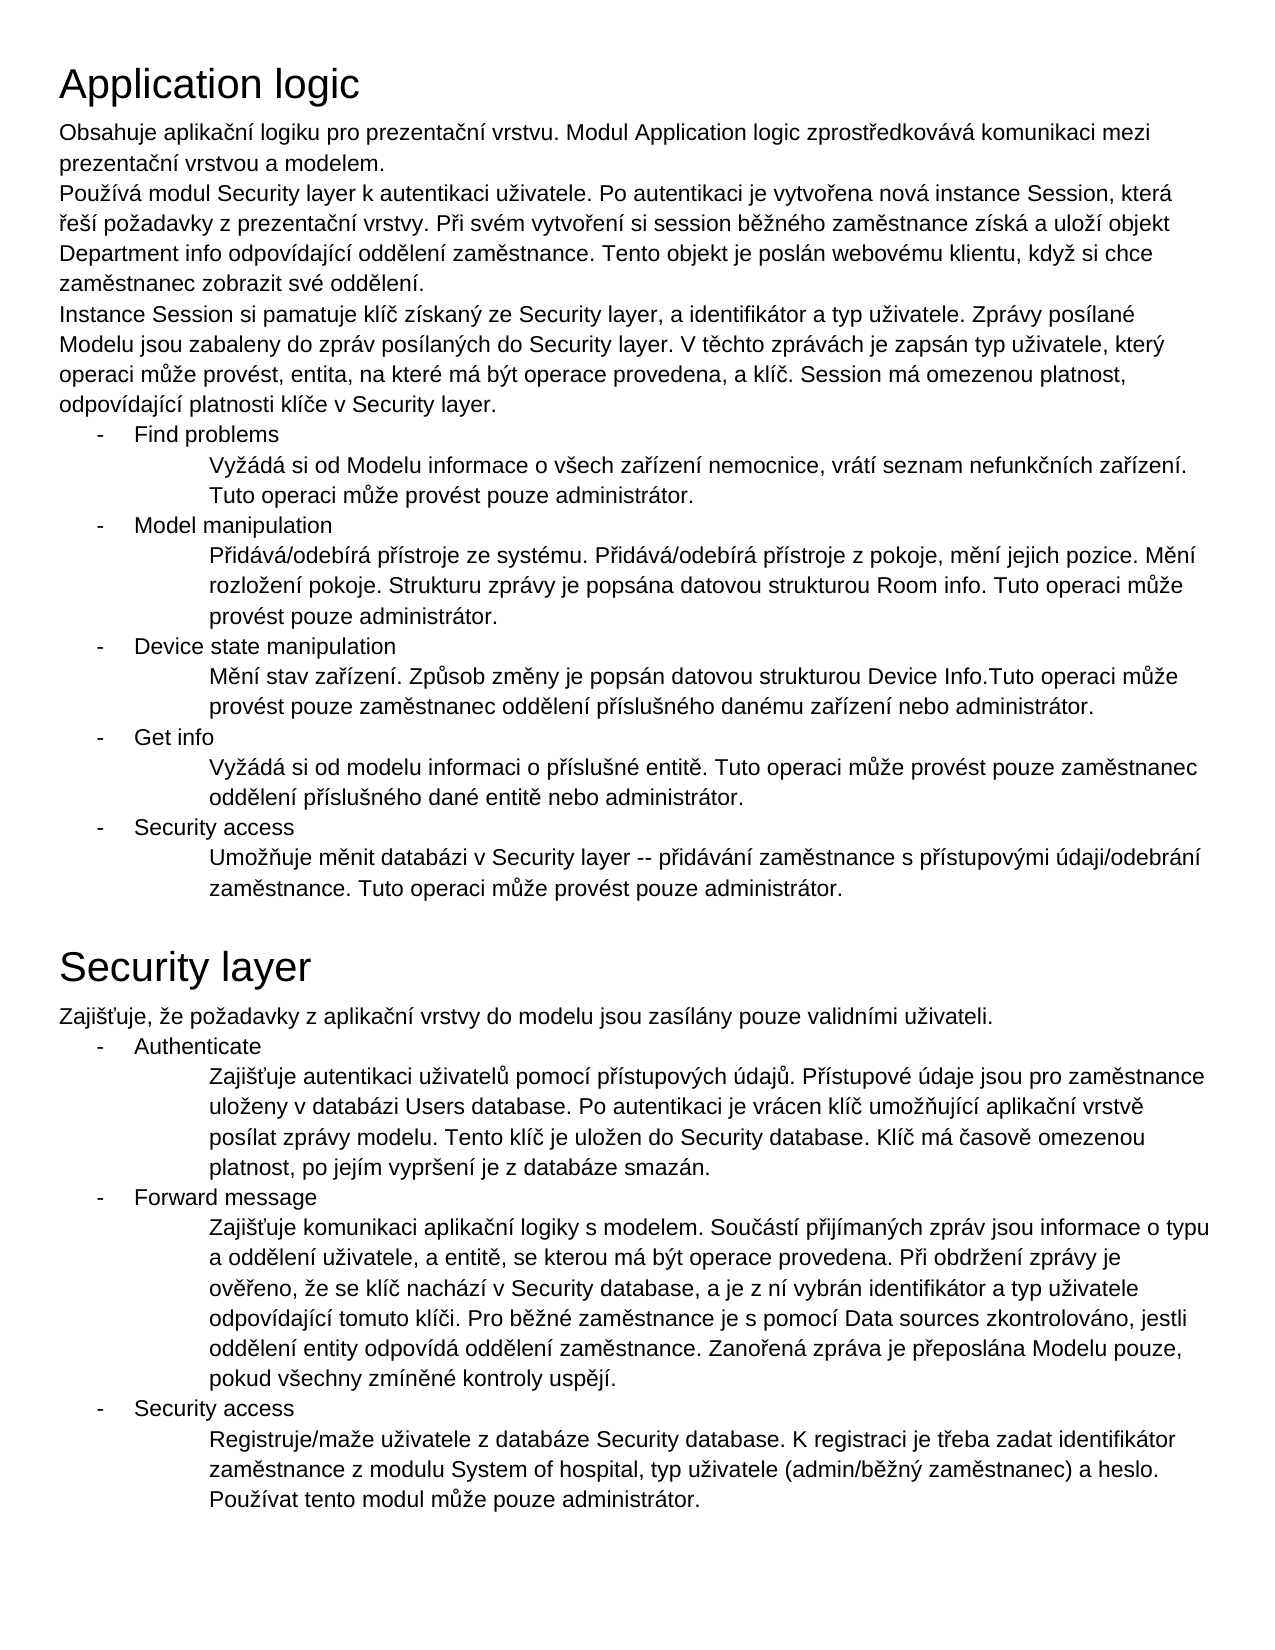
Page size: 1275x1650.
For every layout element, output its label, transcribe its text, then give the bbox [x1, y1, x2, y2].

list Forward message [96, 1184, 1216, 1210]
subtitle Application logic [59, 59, 1216, 107]
text Mění stav zařízení. Způsob změny je popsán datovou strukturou Device Info.Tuto operaci může provést pouze zaměstnanec oddělení příslušného danému zařízení nebo administrátor. [209, 663, 1216, 720]
text Vyžádá si od modelu informaci o příslušné entitě. Tuto operaci může provést pouze zaměstnanec oddělení příslušného dané entitě nebo administrátor. [209, 754, 1216, 810]
text Vyžádá si od Modelu informace o všech zařízení nemocnice, vrátí seznam nefunkčních zařízení. Tuto operaci může provést pouze administrátor. [209, 452, 1216, 508]
list Get info [96, 723, 1216, 750]
text Přidává/odebírá přístroje ze systému. Přidává/odebírá přístroje z pokoje, mění jejich pozice. Mění rozložení pokoje. Strukturu zprávy je popsána datovou strukturou Room info. Tuto operaci může provést pouze administrátor. [209, 542, 1216, 629]
text Umožňuje měnit databázi v Security layer -- přidávání zaměstnance s přístupovými údaji/odebrání zaměstnance. Tuto operaci může provést pouze administrátor. [209, 844, 1216, 901]
list Security access [96, 1395, 1216, 1422]
text Zajišťuje, že požadavky z aplikační vrstvy do modelu jsou zasílány pouze validními uživateli. [59, 1003, 1216, 1029]
list Find problems [96, 421, 1216, 448]
subtitle Security layer [59, 942, 1216, 990]
text Registruje/maže uživatele z databáze Security database. K registraci je třeba zadat identifikátor zaměstnance z modulu System of hospital, typ uživatele (admin/běžný zaměstnanec) a heslo. Používat tento modul může pouze administrátor. [209, 1426, 1216, 1512]
list Security access [96, 814, 1216, 841]
text Instance Session si pamatuje klíč získaný ze Security layer, a identifikátor a typ uživatele. Zprávy posílané Modelu jsou zabaleny do zpráv posílaných do Security layer. V těchto zprávách je zapsán typ uživatele, který operaci může provést, entita, na které má být operace provedena, a klíč. Session má omezenou platnost, odpovídající platnosti klíče v Security layer. [59, 301, 1216, 418]
text Používá modul Security layer k autentikaci uživatele. Po autentikaci je vytvořena nová instance Session, která řeší požadavky z prezentační vrstvy. Při svém vytvoření si session běžného zaměstnance získá a uloží objekt Department info odpovídající oddělení zaměstnance. Tento objekt je poslán webovému klientu, když si chce zaměstnanec zobrazit své oddělení. [59, 180, 1216, 297]
text Zajišťuje komunikaci aplikační logiky s modelem. Součástí přijímaných zpráv jsou informace o typu a oddělení uživatele, a entitě, se kterou má být operace provedena. Při obdržení zprávy je ověřeno, že se klíč nachází v Security database, a je z ní vybrán identifikátor a typ uživatele odpovídající tomuto klíči. Pro běžné zaměstnance je s pomocí Data sources zkontrolováno, jestli oddělení entity odpovídá oddělení zaměstnance. Zanořená zpráva je přeposlána Modelu pouze, pokud všechny zmíněné kontroly uspějí. [209, 1214, 1216, 1392]
text Zajišťuje autentikaci uživatelů pomocí přístupových údajů. Přístupové údaje jsou pro zaměstnance uloženy v databázi Users database. Po autentikaci je vrácen klíč umožňující aplikační vrstvě posílat zprávy modelu. Tento klíč je uložen do Security database. Klíč má časově omezenou platnost, po jejím vypršení je z databáze smazán. [209, 1063, 1216, 1180]
list Authenticate [96, 1033, 1216, 1059]
text Obsahuje aplikační logiku pro prezentační vrstvu. Modul Application logic zprostředkovává komunikaci mezi prezentační vrstvou a modelem. [59, 119, 1216, 176]
list Device state manipulation [96, 633, 1216, 659]
list Model manipulation [96, 512, 1216, 538]
